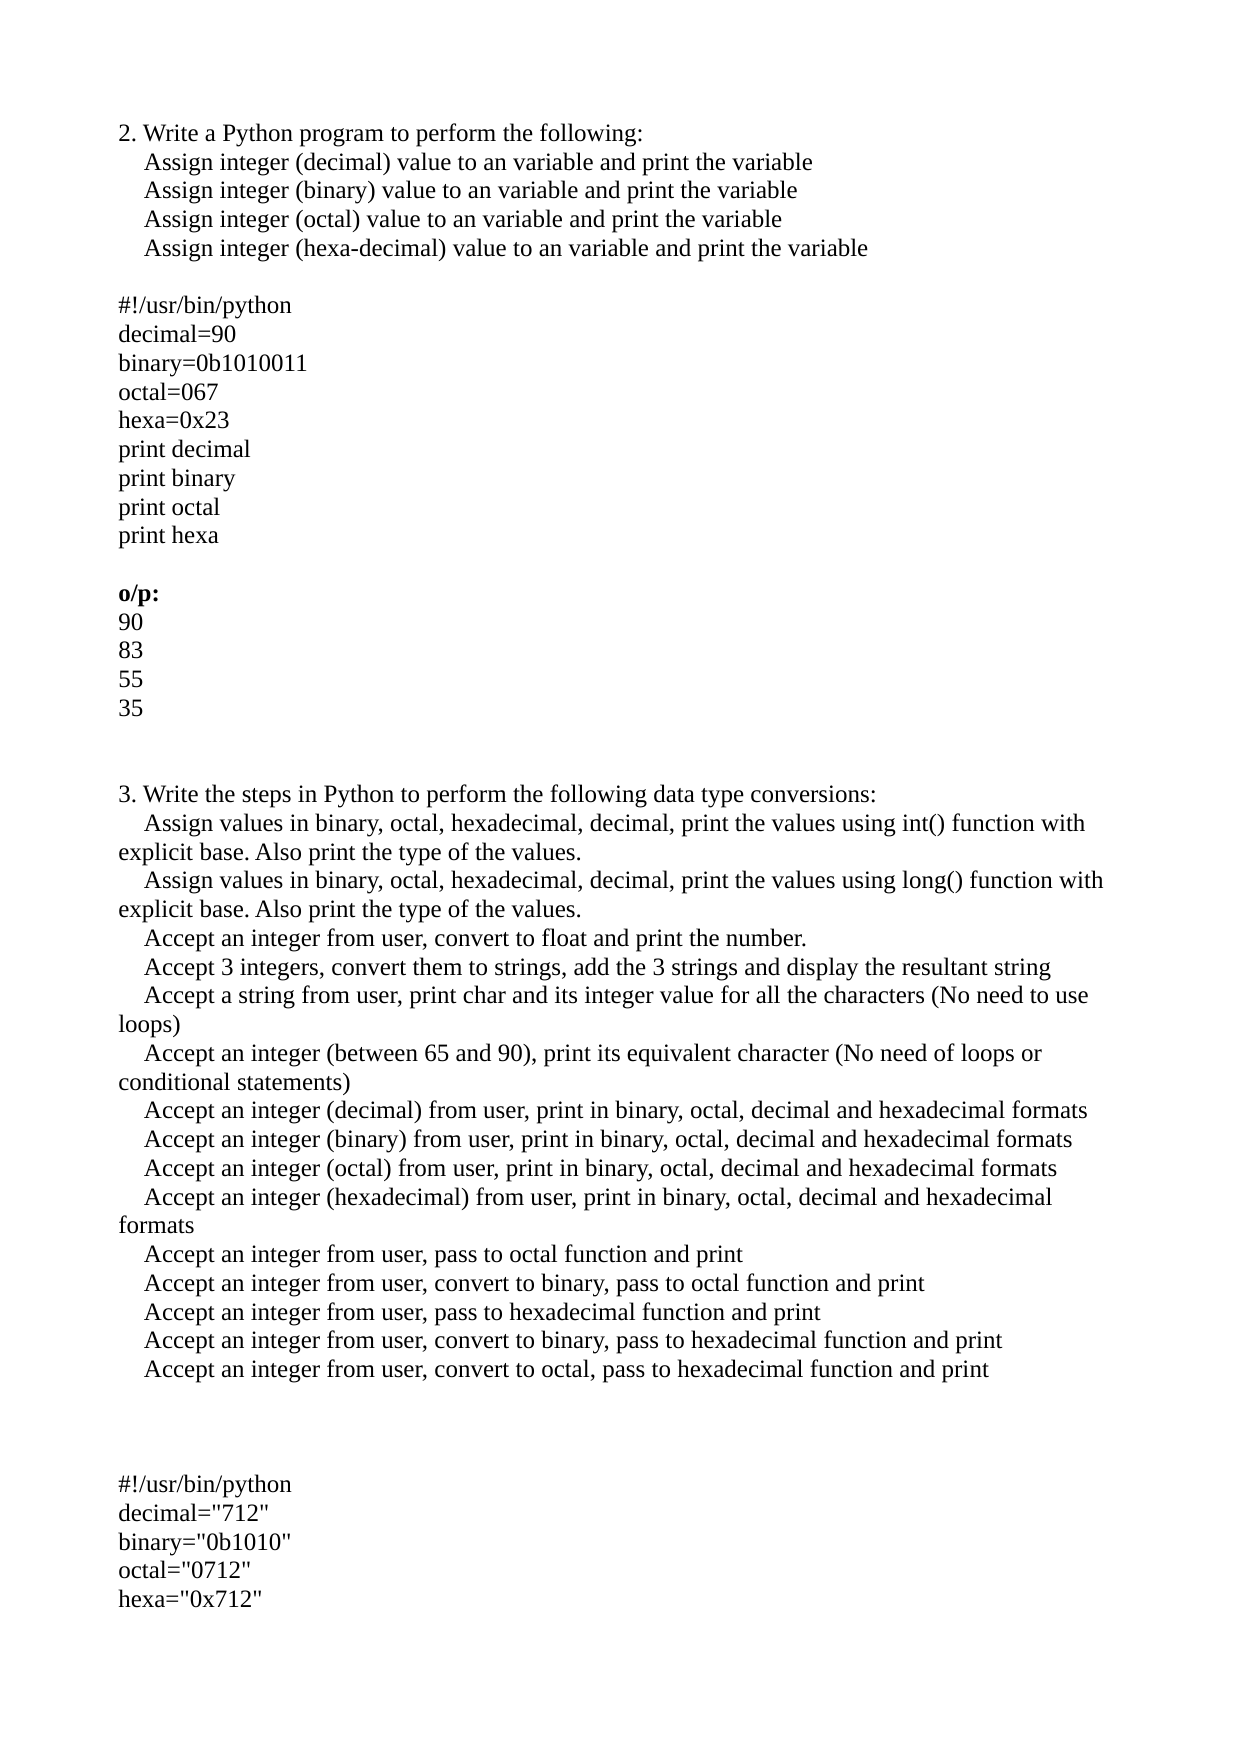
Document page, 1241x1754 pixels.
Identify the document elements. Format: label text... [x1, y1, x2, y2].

text  Accept an integer (decimal) from user, print in binary, octal, decimal and hexadecimal formats [118, 1096, 1122, 1124]
text print hexa [118, 521, 1122, 549]
text #!/usr/bin/python [118, 1469, 1122, 1498]
text binary="0b1010" [118, 1527, 1122, 1556]
text hexa=0x23 [118, 406, 1122, 434]
text 35 [118, 693, 1122, 722]
text print decimal [118, 434, 1122, 463]
text decimal=90 [118, 319, 1122, 348]
text decimal="712" [118, 1498, 1122, 1527]
text 3. Write the steps in Python to perform the following data type conversions: [118, 779, 1122, 808]
text  Assign integer (octal) value to an variable and print the variable [118, 204, 1122, 233]
text 2. Write a Python program to perform the following: [118, 118, 1122, 147]
text #!/usr/bin/python [118, 291, 1122, 319]
text 83 [118, 636, 1122, 664]
text  Assign values in binary, octal, hexadecimal, decimal, print the values using long() function with [118, 866, 1122, 894]
text conditional statements) [118, 1067, 1122, 1096]
text print binary [118, 463, 1122, 492]
text hexa="0x712" [118, 1584, 1122, 1613]
text explicit base. Also print the type of the values. [118, 894, 1122, 923]
text  Accept an integer (between 65 and 90), print its equivalent character (No need of loops or [118, 1038, 1122, 1067]
text  Accept an integer from user, convert to float and print the number. [118, 923, 1122, 952]
text loops) [118, 1009, 1122, 1038]
text  Accept an integer (binary) from user, print in binary, octal, decimal and hexadecimal formats [118, 1124, 1122, 1153]
text o/p: [118, 578, 1122, 607]
text  Accept an integer (octal) from user, print in binary, octal, decimal and hexadecimal formats [118, 1153, 1122, 1182]
text  Accept 3 integers, convert them to strings, add the 3 strings and display the resultant string [118, 952, 1122, 981]
text  Assign integer (hexa-decimal) value to an variable and print the variable [118, 233, 1122, 262]
text  Accept an integer from user, convert to binary, pass to hexadecimal function and print [118, 1326, 1122, 1354]
text  Accept an integer from user, convert to binary, pass to octal function and print [118, 1268, 1122, 1297]
text  Accept a string from user, print char and its integer value for all the characters (No need to use [118, 981, 1122, 1009]
text binary=0b1010011 [118, 348, 1122, 377]
text formats [118, 1211, 1122, 1239]
text print octal [118, 492, 1122, 521]
text  Accept an integer from user, convert to octal, pass to hexadecimal function and print [118, 1354, 1122, 1383]
text  Accept an integer (hexadecimal) from user, print in binary, octal, decimal and hexadecimal [118, 1182, 1122, 1211]
text  Accept an integer from user, pass to octal function and print [118, 1239, 1122, 1268]
text  Accept an integer from user, pass to hexadecimal function and print [118, 1297, 1122, 1326]
text  Assign integer (decimal) value to an variable and print the variable [118, 147, 1122, 176]
text 55 [118, 664, 1122, 693]
text 90 [118, 607, 1122, 636]
text explicit base. Also print the type of the values. [118, 837, 1122, 866]
text  Assign integer (binary) value to an variable and print the variable [118, 176, 1122, 204]
text octal="0712" [118, 1556, 1122, 1584]
text  Assign values in binary, octal, hexadecimal, decimal, print the values using int() function with [118, 808, 1122, 837]
text octal=067 [118, 377, 1122, 406]
